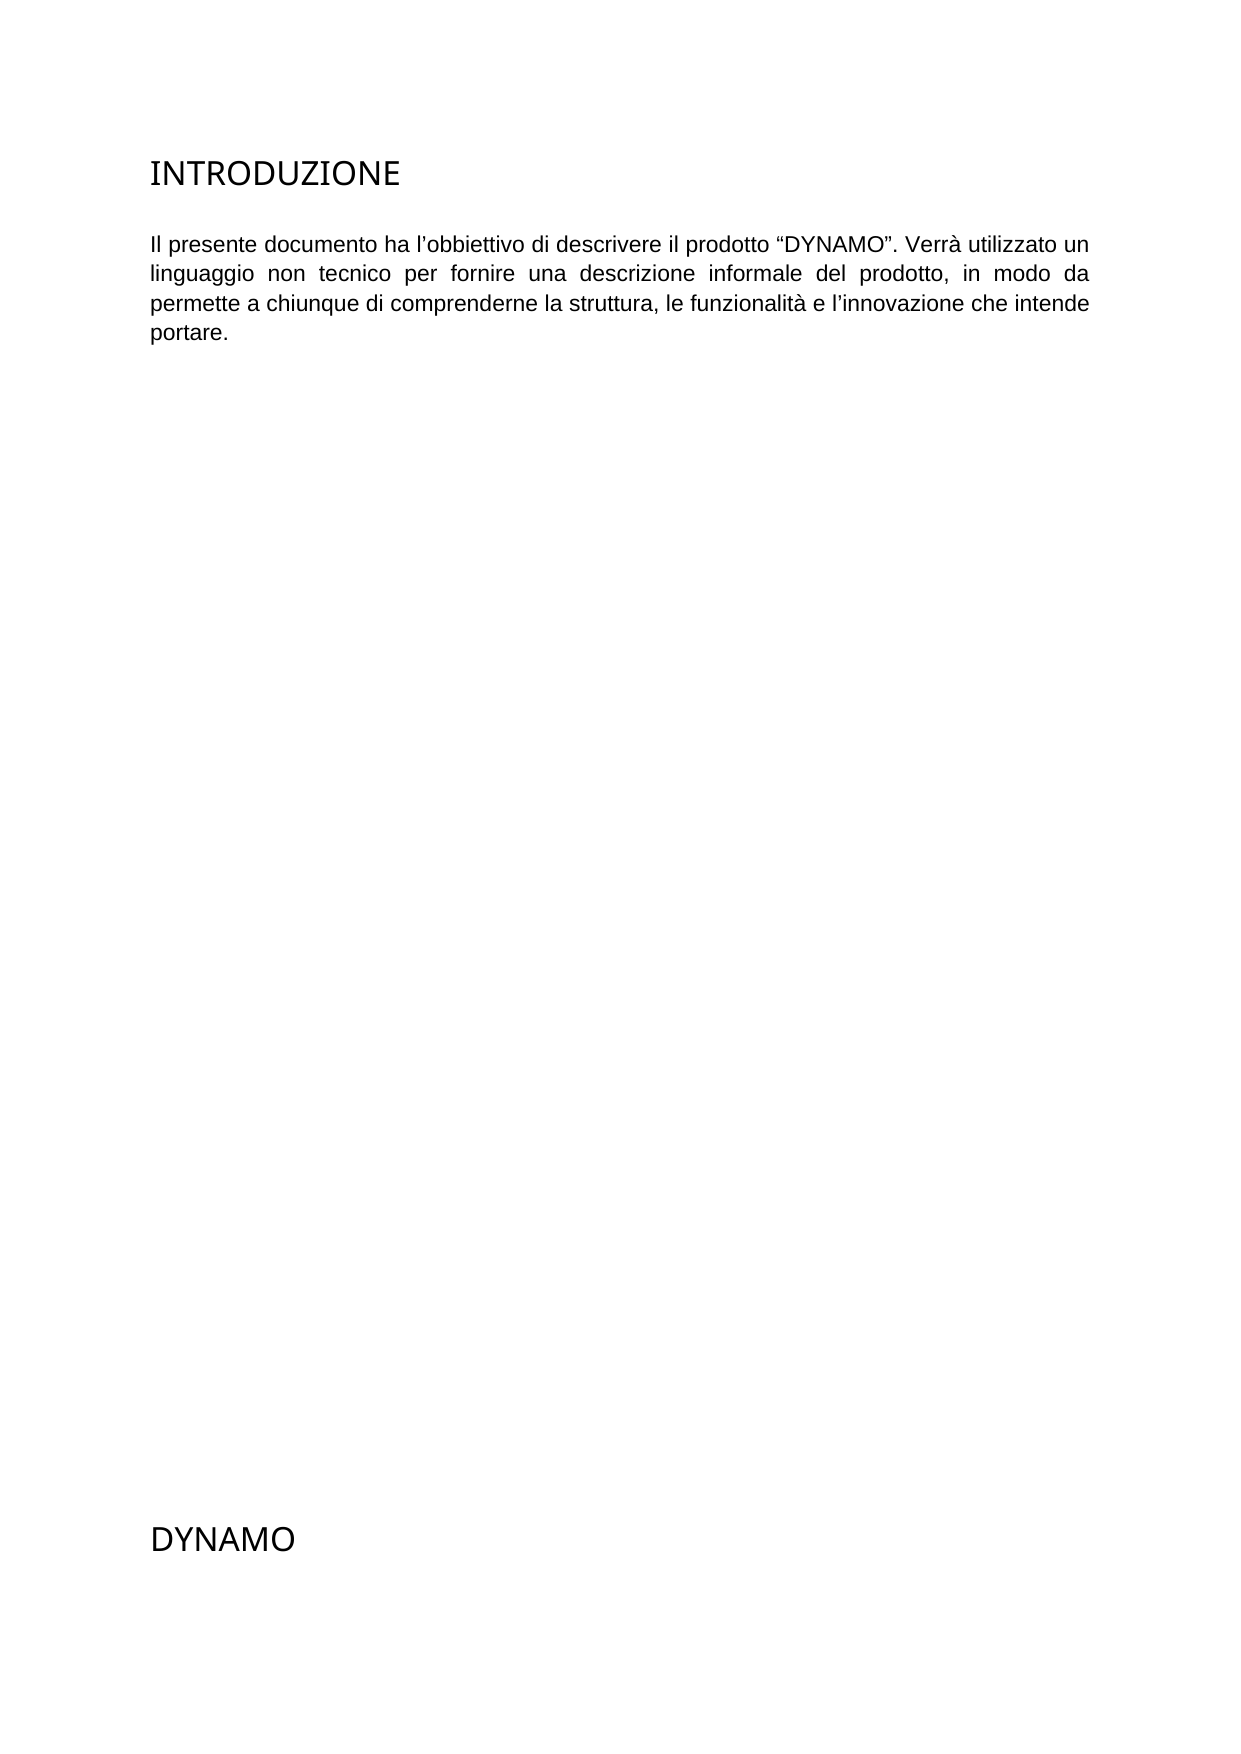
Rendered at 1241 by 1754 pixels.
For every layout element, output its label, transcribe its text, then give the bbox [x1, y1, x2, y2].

subtitle DYNAMO [150, 1516, 1091, 1561]
text Il presente documento ha l’obbiettivo di descrivere il prodotto “DYNAMO”. Verrà utilizzato un linguaggio non tecnico per fornire una descrizione informale del prodotto, in modo da permette a chiunque di comprenderne la struttura, le funzionalità e l’innovazione che intende portare. [150, 232, 1091, 345]
subtitle INTRODUZIONE [150, 150, 1091, 195]
